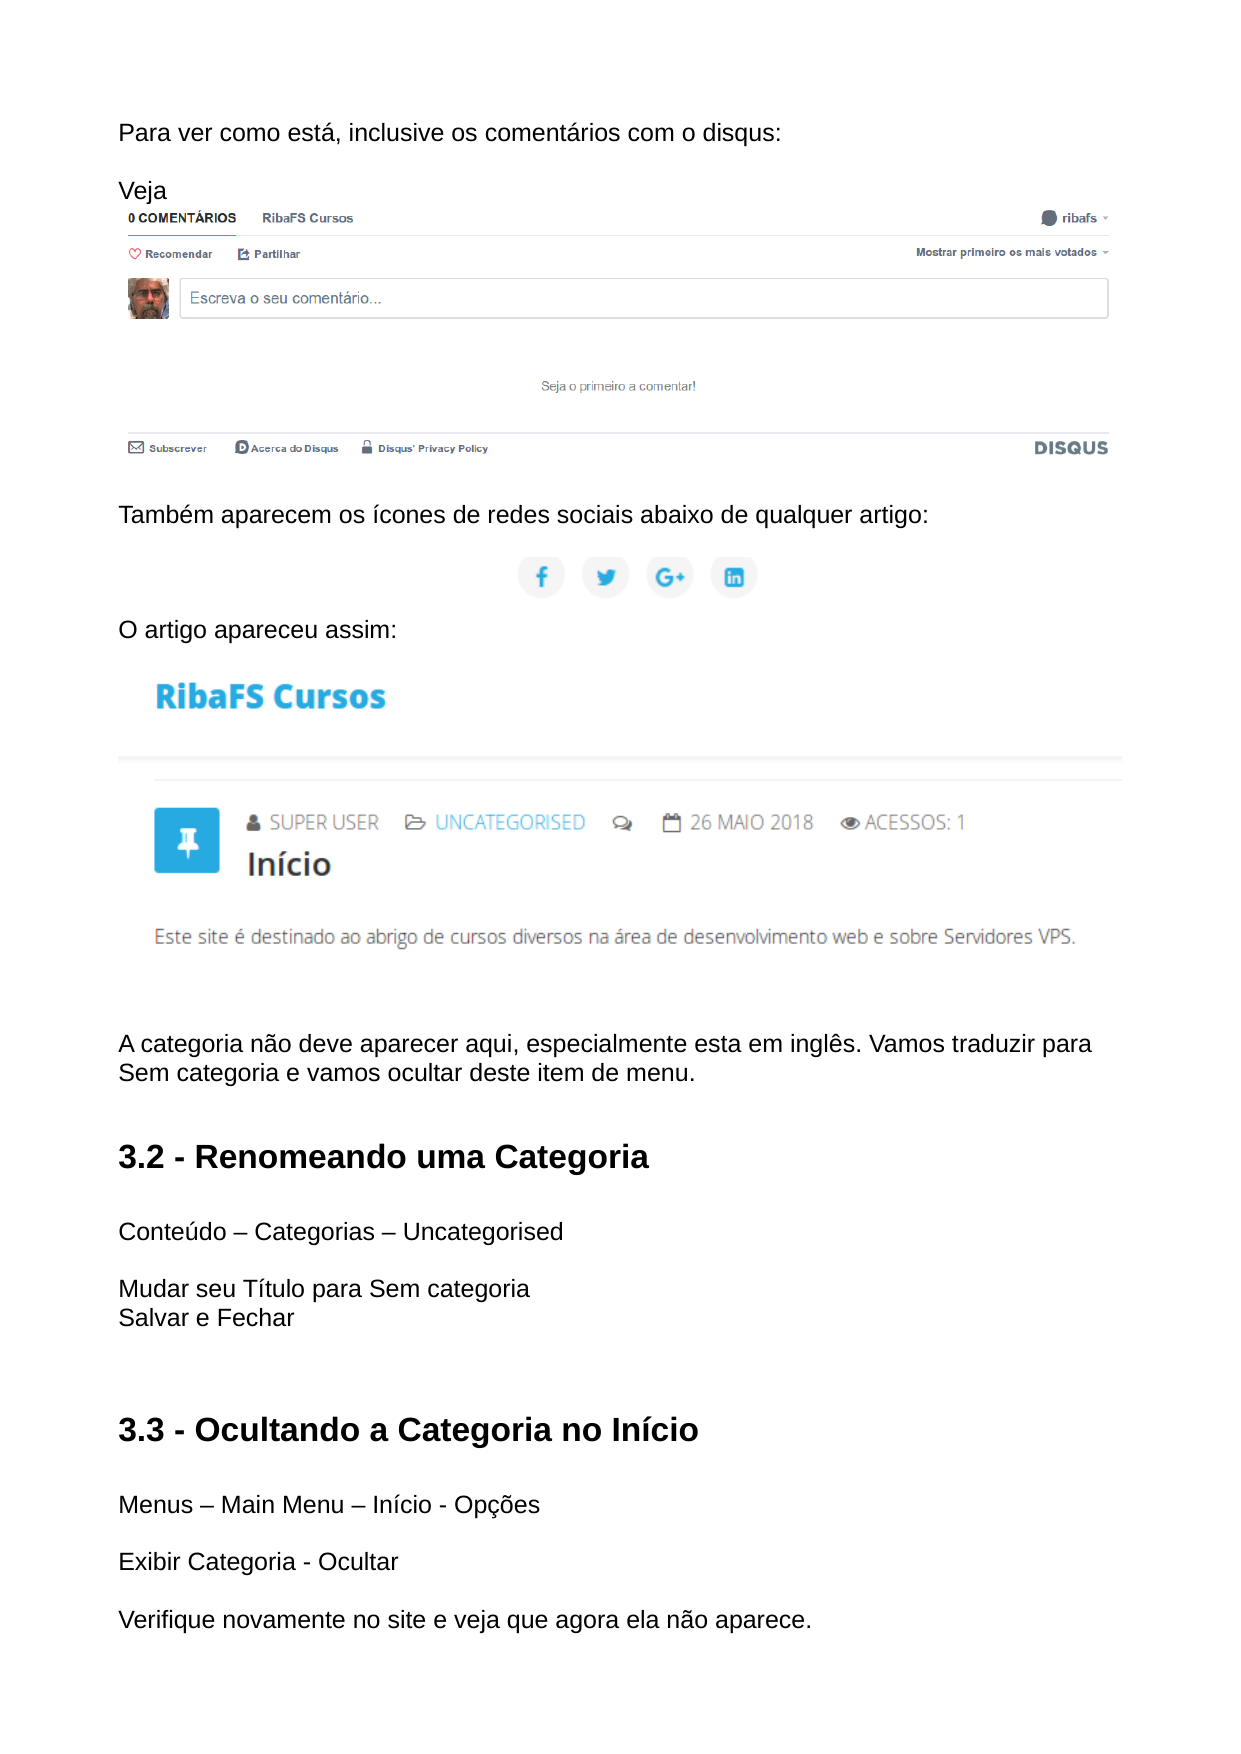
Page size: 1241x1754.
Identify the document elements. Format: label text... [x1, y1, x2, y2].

subtitle 3.2 - Renomeando uma Categoria [118, 1137, 1122, 1175]
text Salvar e Fechar [118, 1303, 1122, 1331]
text Verifique novamente no site e veja que agora ela não aparece. [118, 1605, 1122, 1633]
text Mudar seu Título para Sem categoria [118, 1274, 1122, 1303]
text Menus – Main Menu – Início - Opções [118, 1490, 1122, 1518]
text Veja [118, 176, 1122, 204]
text Também aparecem os ícones de redes sociais abaixo de qualquer artigo: [118, 500, 1122, 529]
text A categoria não deve aparecer aqui, especialmente esta em inglês. Vamos traduzir para Sem categoria e vamos ocultar deste item de menu. [118, 1029, 1122, 1087]
text O artigo apareceu assim: [118, 615, 1122, 644]
picture [118, 672, 1123, 1001]
picture [118, 204, 1123, 472]
text Para ver como está, inclusive os comentários com o disqus: [118, 118, 1122, 147]
text Exibir Categoria - Ocultar [118, 1547, 1122, 1576]
text Conteúdo – Categorias – Uncategorised [118, 1216, 1122, 1245]
picture [432, 557, 808, 608]
subtitle 3.3 - Ocultando a Categoria no Início [118, 1410, 1122, 1448]
